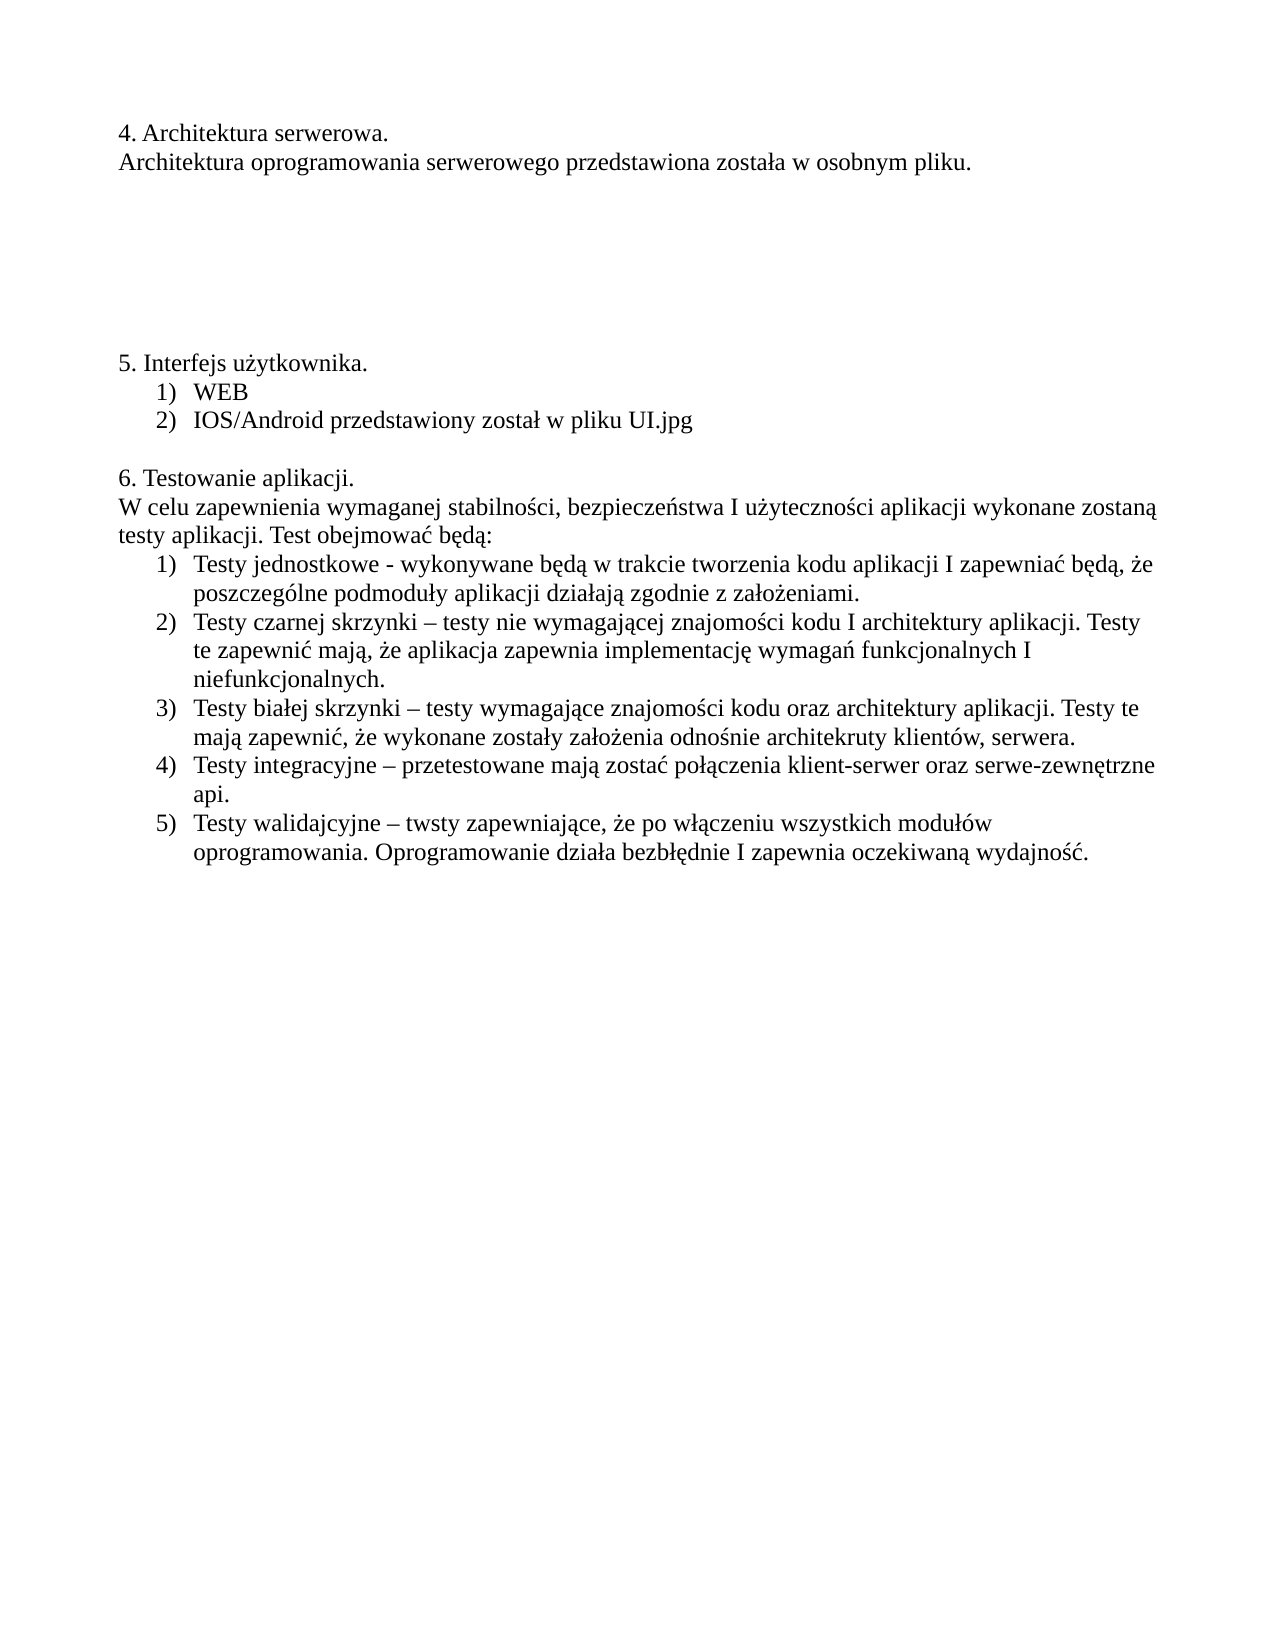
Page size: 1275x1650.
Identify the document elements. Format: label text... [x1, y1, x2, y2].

text 5. Interfejs użytkownika. [118, 348, 1157, 377]
list Testy jednostkowe - wykonywane będą w trakcie tworzenia kodu aplikacji I zapewniać będą, że poszczególne podmoduły aplikacji działają zgodnie z założeniami. [156, 549, 1157, 607]
list Testy czarnej skrzynki – testy nie wymagającej znajomości kodu I architektury aplikacji. Testy te zapewnić mają, że aplikacja zapewnia implementację wymagań funkcjonalnych I niefunkcjonalnych. [156, 607, 1157, 693]
text Architektura oprogramowania serwerowego przedstawiona została w osobnym pliku. [118, 147, 1157, 176]
list Testy integracyjne – przetestowane mają zostać połączenia klient-serwer oraz serwe-zewnętrzne api. [156, 751, 1157, 808]
list IOS/Android przedstawiony został w pliku UI.jpg [156, 406, 1157, 434]
text 6. Testowanie aplikacji. [118, 463, 1157, 492]
list WEB [156, 377, 1157, 406]
text 4. Architektura serwerowa. [118, 118, 1157, 147]
list Testy białej skrzynki – testy wymagające znajomości kodu oraz architektury aplikacji. Testy te mają zapewnić, że wykonane zostały założenia odnośnie architekruty klientów, serwera. [156, 693, 1157, 751]
text W celu zapewnienia wymaganej stabilności, bezpieczeństwa I użyteczności aplikacji wykonane zostaną testy aplikacji. Test obejmować będą: [118, 492, 1157, 549]
list Testy walidajcyjne – twsty zapewniające, że po włączeniu wszystkich modułów oprogramowania. Oprogramowanie działa bezbłędnie I zapewnia oczekiwaną wydajność. [156, 808, 1157, 866]
